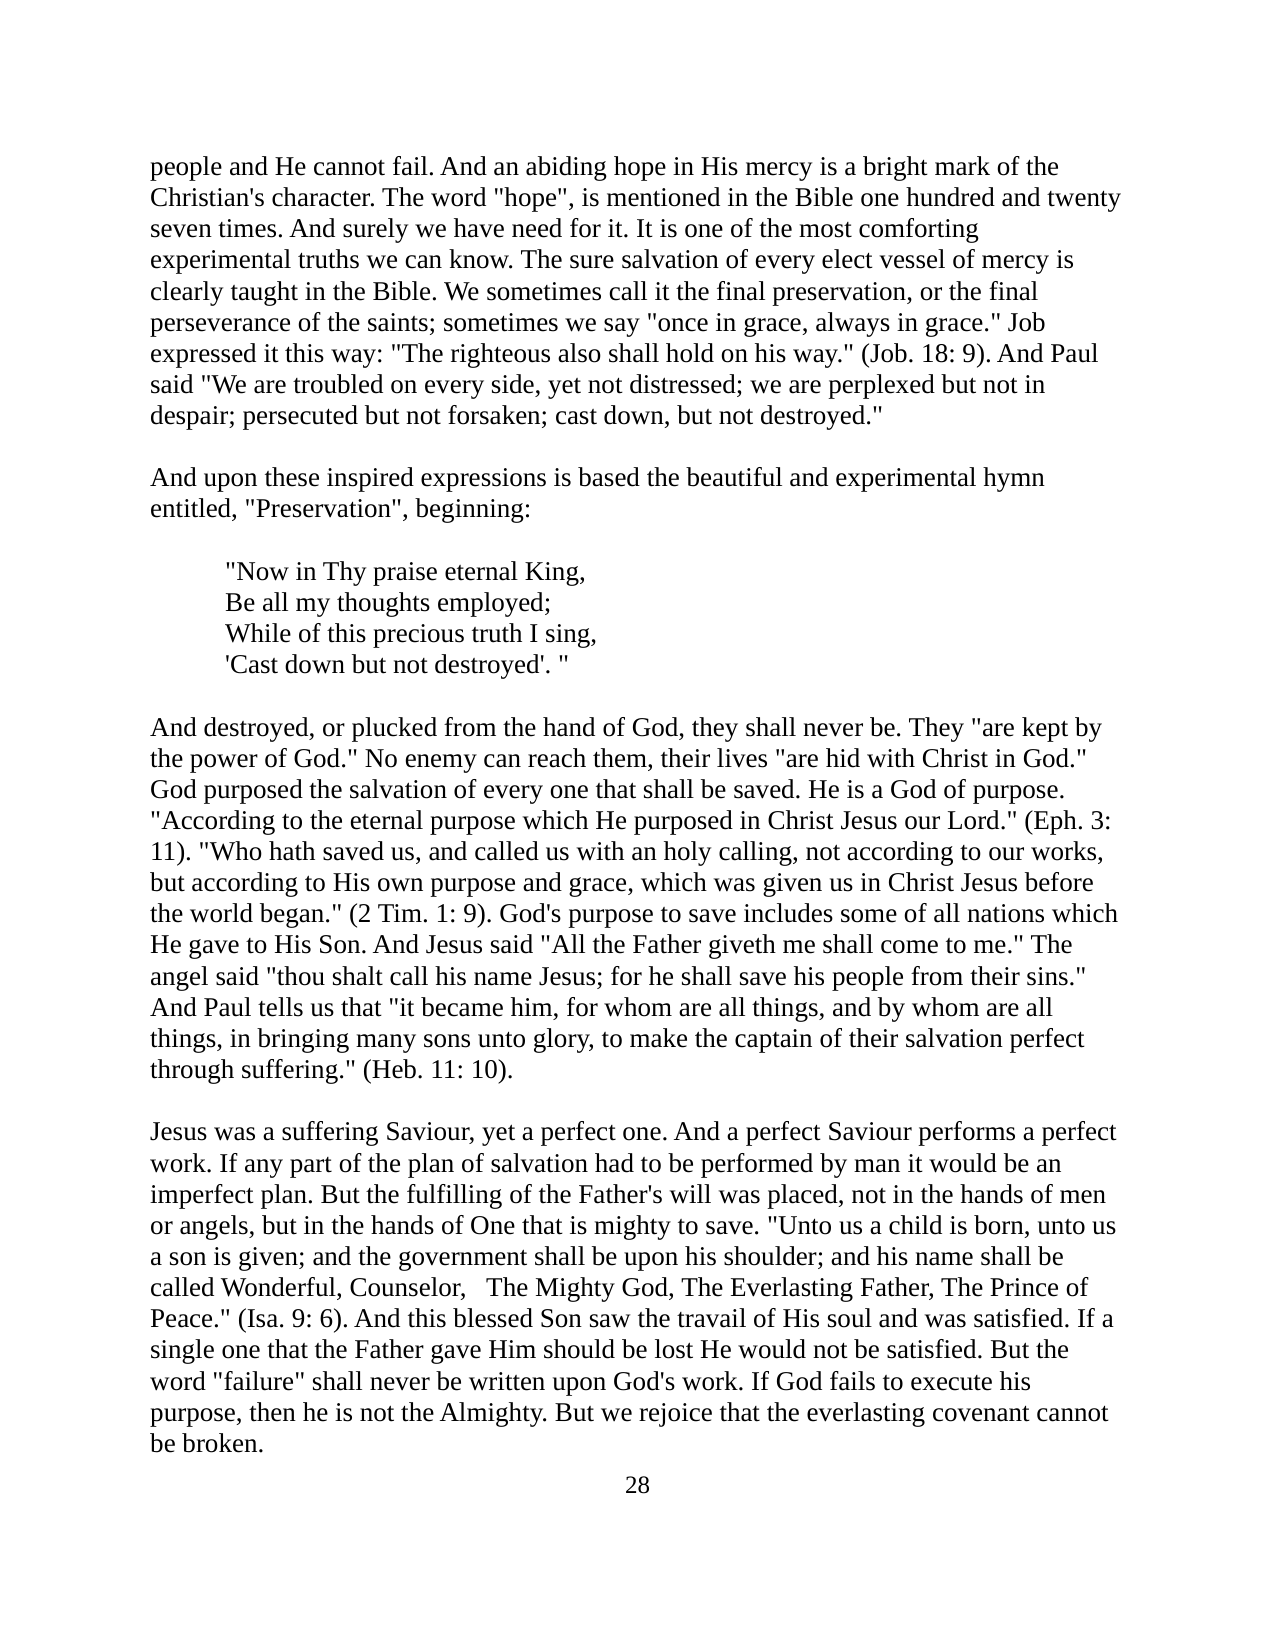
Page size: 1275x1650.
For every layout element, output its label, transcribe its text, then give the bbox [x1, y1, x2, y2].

text And upon these inspired expressions is based the beautiful and experimental hymn entitled, "Preservation", beginning: [150, 461, 1125, 524]
text While of this precious truth I sing, [225, 617, 1125, 648]
text Jesus was a suffering Saviour, yet a perfect one. And a perfect Saviour performs a perfect work. If any part of the plan of salvation had to be performed by man it would be an imperfect plan. But the fulfilling of the Father's will was placed, not in the hands of men or angels, but in the hands of One that is mighty to save. "Unto us a child is born, unto us a son is given; and the government shall be upon his shoulder; and his name shall be called Wonderful, Counselor, The Mighty God, The Everlasting Father, The Prince of Peace." (Isa. 9: 6). And this blessed Son saw the travail of His soul and was satisfied. If a single one that the Father gave Him should be lost He would not be satisfied. But the word "failure" shall never be written upon God's work. If God fails to execute his purpose, then he is not the Almighty. But we rejoice that the everlasting covenant cannot be broken. [150, 1116, 1125, 1458]
text "Now in Thy praise eternal King, [225, 555, 1125, 586]
text And destroyed, or plucked from the hand of God, they shall never be. They "are kept by the power of God." No enemy can reach them, their lives "are hid with Christ in God." God purposed the salvation of every one that shall be saved. He is a God of purpose. "According to the eternal purpose which He purposed in Christ Jesus our Lord." (Eph. 3: 11). "Who hath saved us, and called us with an holy calling, not according to our works, but according to His own purpose and grace, which was given us in Christ Jesus before the world began." (2 Tim. 1: 9). God's purpose to save includes some of all nations which He gave to His Son. And Jesus said "All the Father giveth me shall come to me." The angel said "thou shalt call his name Jesus; for he shall save his people from their sins." And Paul tells us that "it became him, for whom are all things, and by whom are all things, in bringing many sons unto glory, to make the captain of their salvation perfect through suffering." (Heb. 11: 10). [150, 711, 1125, 1084]
text Be all my thoughts employed; [225, 586, 1125, 617]
text people and He cannot fail. And an abiding hope in His mercy is a bright mark of the Christian's character. The word "hope", is mentioned in the Bible one hundred and twenty seven times. And surely we have need for it. It is one of the most comforting experimental truths we can know. The sure salvation of every elect vessel of mercy is clearly taught in the Bible. We sometimes call it the final preservation, or the final perseverance of the saints; sometimes we say "once in grace, always in grace." Job expressed it this way: "The righteous also shall hold on his way." (Job. 18: 9). And Paul said "We are troubled on every side, yet not distressed; we are perplexed but not in despair; persecuted but not forsaken; cast down, but not destroyed." [150, 150, 1125, 430]
text 'Cast down but not destroyed'. " [225, 648, 1125, 679]
